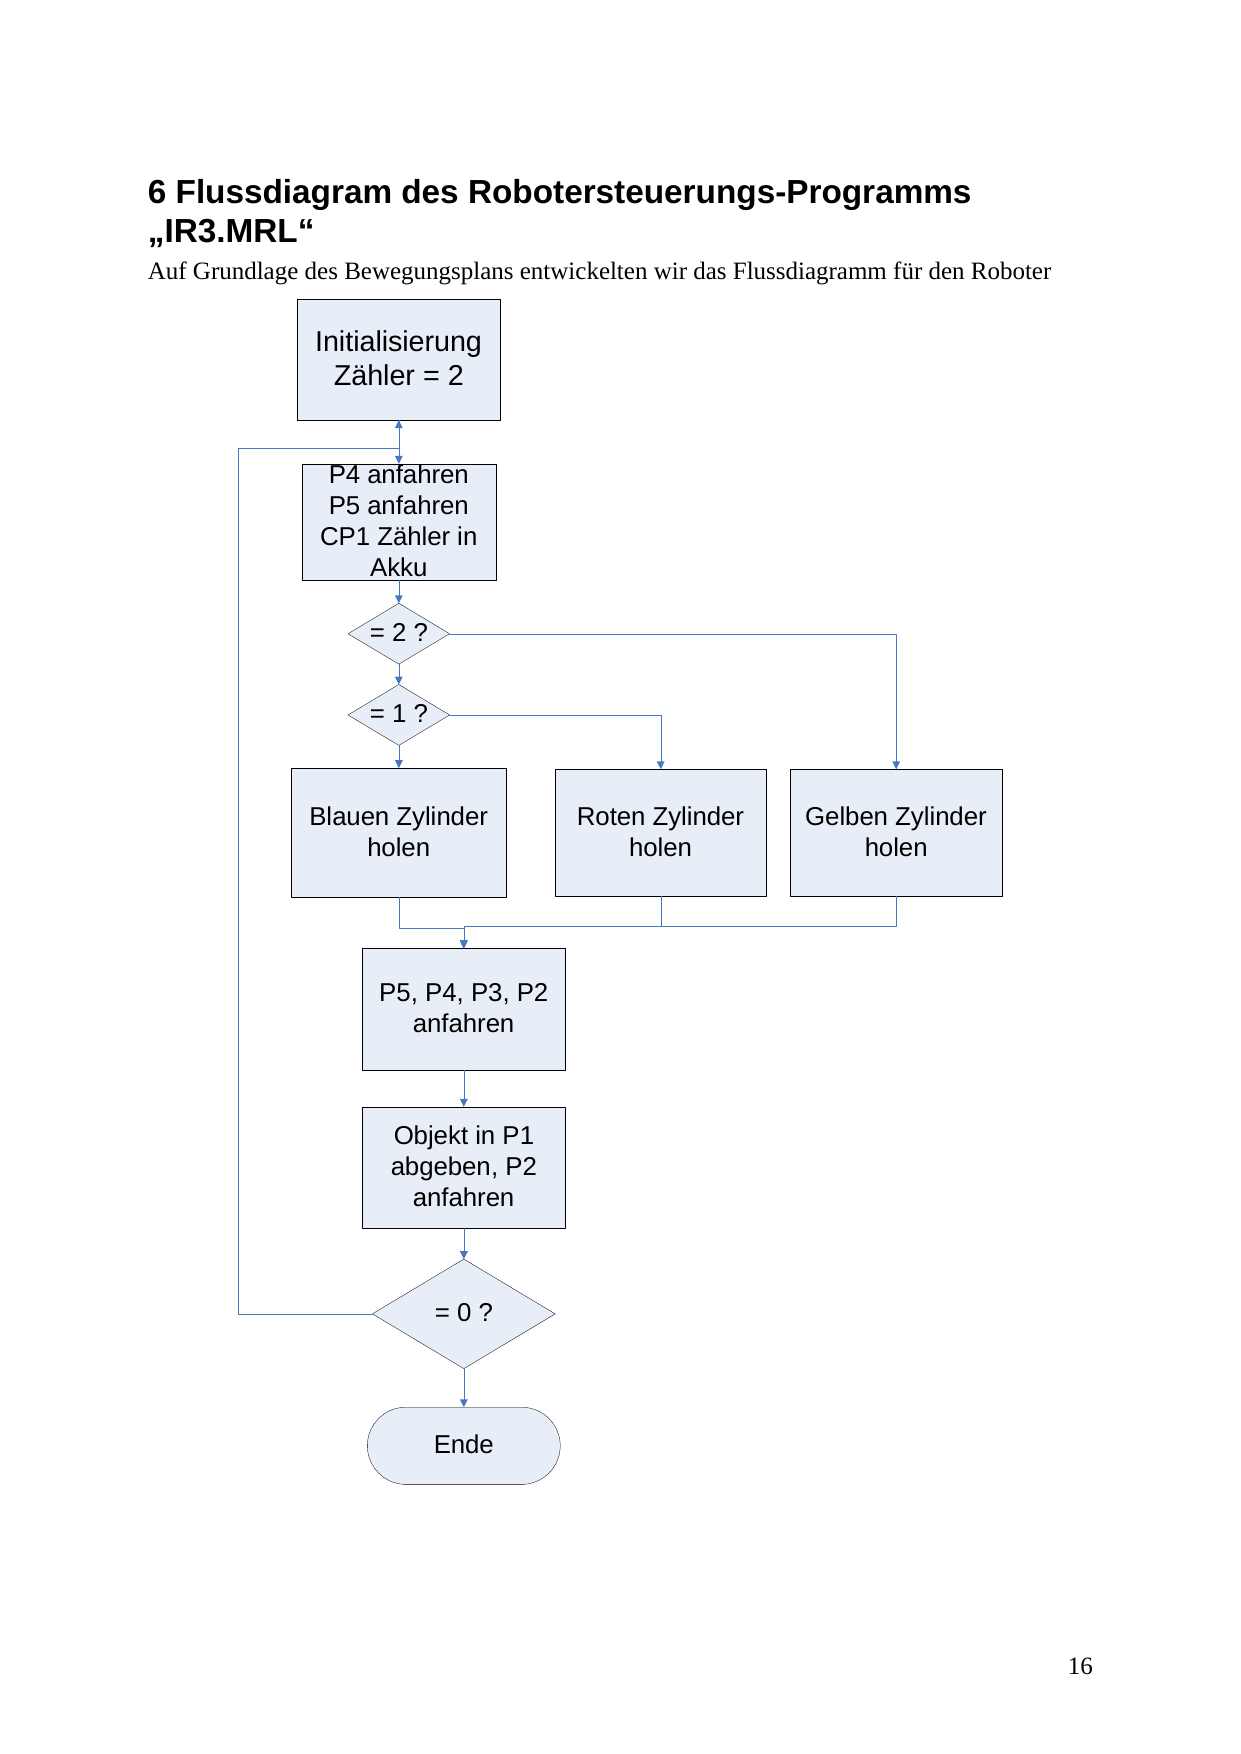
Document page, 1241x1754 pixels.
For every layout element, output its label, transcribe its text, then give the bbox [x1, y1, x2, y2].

subtitle 6 Flussdiagram des Robotersteuerungs-Programms „IR3.MRL“ [148, 173, 1093, 249]
text Auf Grundlage des Bewegungsplans entwickelten wir das Flussdiagramm für den Roboter [148, 256, 1093, 284]
